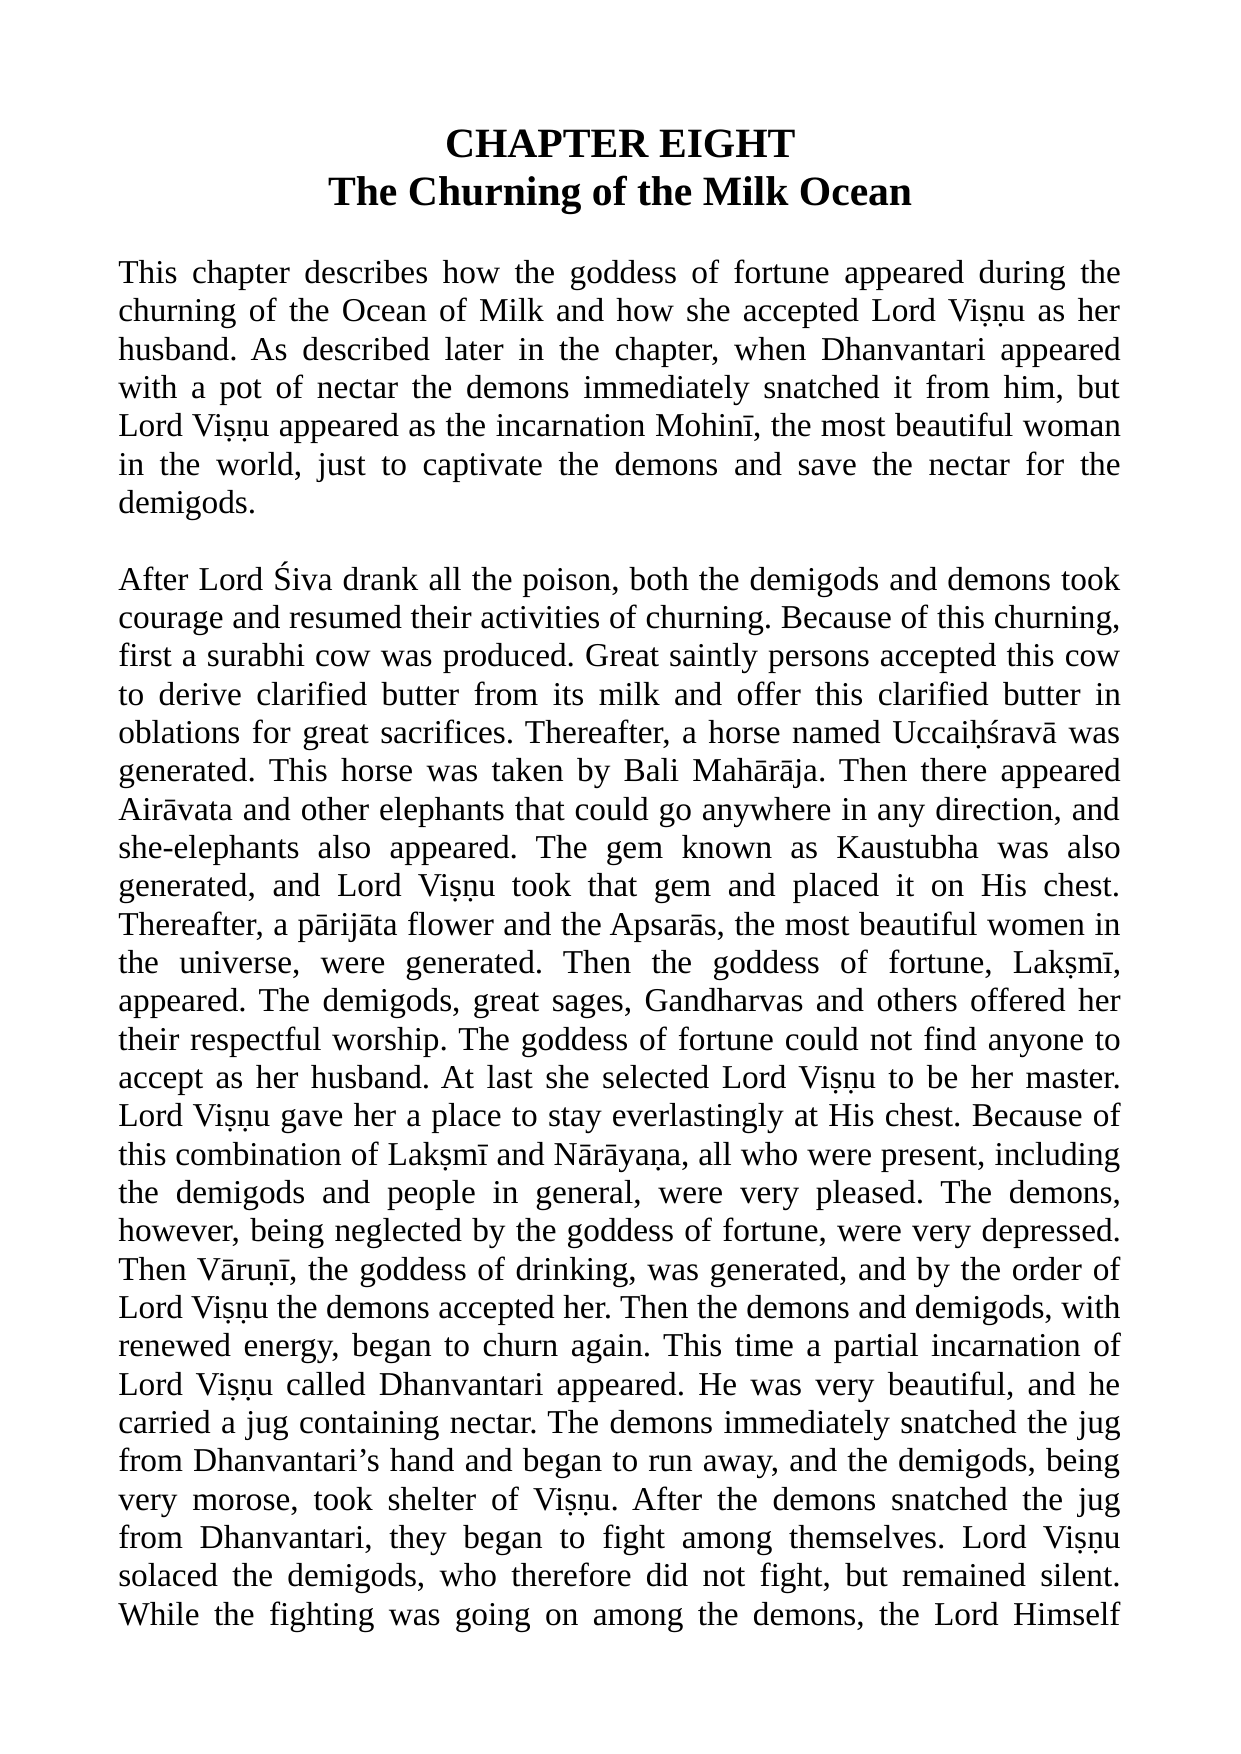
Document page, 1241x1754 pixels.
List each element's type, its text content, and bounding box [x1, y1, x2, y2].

text This chapter describes how the goddess of fortune appeared during the churning of the Ocean of Milk and how she accepted Lord Viṣṇu as her husband. As described later in the chapter, when Dhanvantari appeared with a pot of nectar the demons immediately snatched it from him, but Lord Viṣṇu appeared as the incarnation Mohinī, the most beautiful woman in the world, just to captivate the demons and save the nectar for the demigods. [118, 252, 1122, 521]
text CHAPTER EIGHT [118, 118, 1122, 166]
text After Lord Śiva drank all the poison, both the demigods and demons took courage and resumed their activities of churning. Because of this churning, first a surabhi cow was produced. Great saintly persons accepted this cow to derive clarified butter from its milk and offer this clarified butter in oblations for great sacrifices. Thereafter, a horse named Uccaiḥśravā was generated. This horse was taken by Bali Mahārāja. Then there appeared Airāvata and other elephants that could go anywhere in any direction, and she-elephants also appeared. The gem known as Kaustubha was also generated, and Lord Viṣṇu took that gem and placed it on His chest. Thereafter, a pārijāta flower and the Apsarās, the most beautiful women in the universe, were generated. Then the goddess of fortune, Lakṣmī, appeared. The demigods, great sages, Gandharvas and others offered her their respectful worship. The goddess of fortune could not find anyone to accept as her husband. At last she selected Lord Viṣṇu to be her master. Lord Viṣṇu gave her a place to stay everlastingly at His chest. Because of this combination of Lakṣmī and Nārāyaṇa, all who were present, including the demigods and people in general, were very pleased. The demons, however, being neglected by the goddess of fortune, were very depressed. Then Vāruṇī, the goddess of drinking, was generated, and by the order of Lord Viṣṇu the demons accepted her. Then the demons and demigods, with renewed energy, began to churn again. This time a partial incarnation of Lord Viṣṇu called Dhanvantari appeared. He was very beautiful, and he carried a jug containing nectar. The demons immediately snatched the jug from Dhanvantari’s hand and began to run away, and the demigods, being very morose, took shelter of Viṣṇu. After the demons snatched the jug from Dhanvantari, they began to fight among themselves. Lord Viṣṇu solaced the demigods, who therefore did not fight, but remained silent. While the fighting was going on among the demons, the Lord Himself [118, 559, 1122, 1632]
text The Churning of the Milk Ocean [118, 166, 1122, 214]
